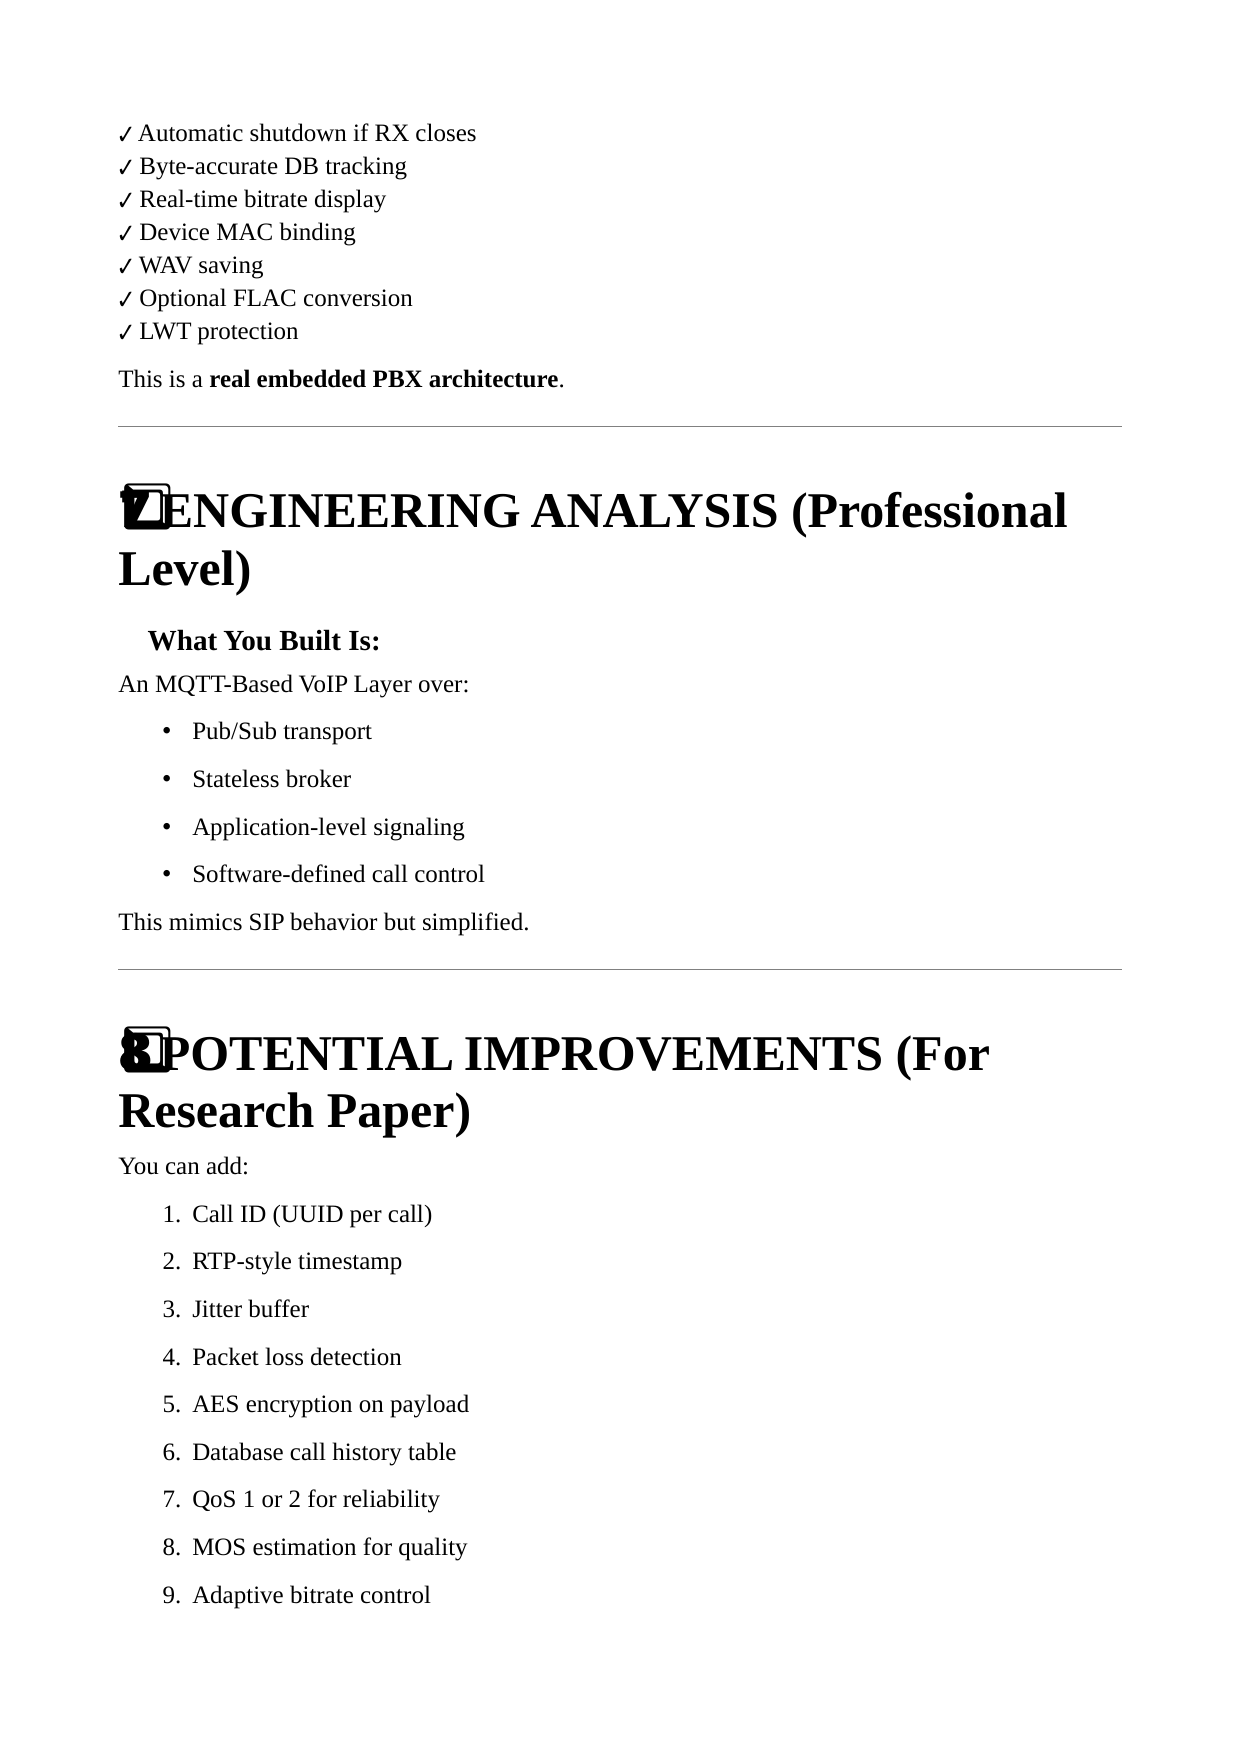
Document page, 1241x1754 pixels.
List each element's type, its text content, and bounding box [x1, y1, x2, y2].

list AES encryption on payload [162, 1389, 1122, 1418]
text You can add: [118, 1151, 1122, 1180]
list Software-defined call control [162, 859, 1122, 888]
list Database call history table [162, 1437, 1122, 1466]
text This mimics SIP behavior but simplified. [118, 907, 1122, 936]
text ✔ Automatic shutdown if RX closes ✔ Byte-accurate DB tracking ✔ Real-time bitrate display ✔ Device MAC binding ✔ WAV saving ✔ Optional FLAC conversion ✔ LWT protection [118, 118, 1122, 345]
subtitle 🧠 What You Built Is: [118, 623, 1122, 656]
list RTP-style timestamp [162, 1246, 1122, 1275]
list Pub/Sub transport [162, 716, 1122, 745]
list Packet loss detection [162, 1342, 1122, 1370]
text This is a real embedded PBX architecture. [118, 364, 1122, 393]
list Stateless broker [162, 764, 1122, 793]
text An MQTT-Based VoIP Layer over: [118, 669, 1122, 698]
list Adaptive bitrate control [162, 1580, 1122, 1608]
list MOS estimation for quality [162, 1532, 1122, 1561]
subtitle 8️⃣ POTENTIAL IMPROVEMENTS (For Research Paper) [118, 1024, 1122, 1139]
list QoS 1 or 2 for reliability [162, 1484, 1122, 1513]
subtitle 7️⃣ ENGINEERING ANALYSIS (Professional Level) [118, 481, 1122, 596]
list Application-level signaling [162, 812, 1122, 840]
list Call ID (UUID per call) [162, 1199, 1122, 1228]
list Jitter buffer [162, 1294, 1122, 1323]
